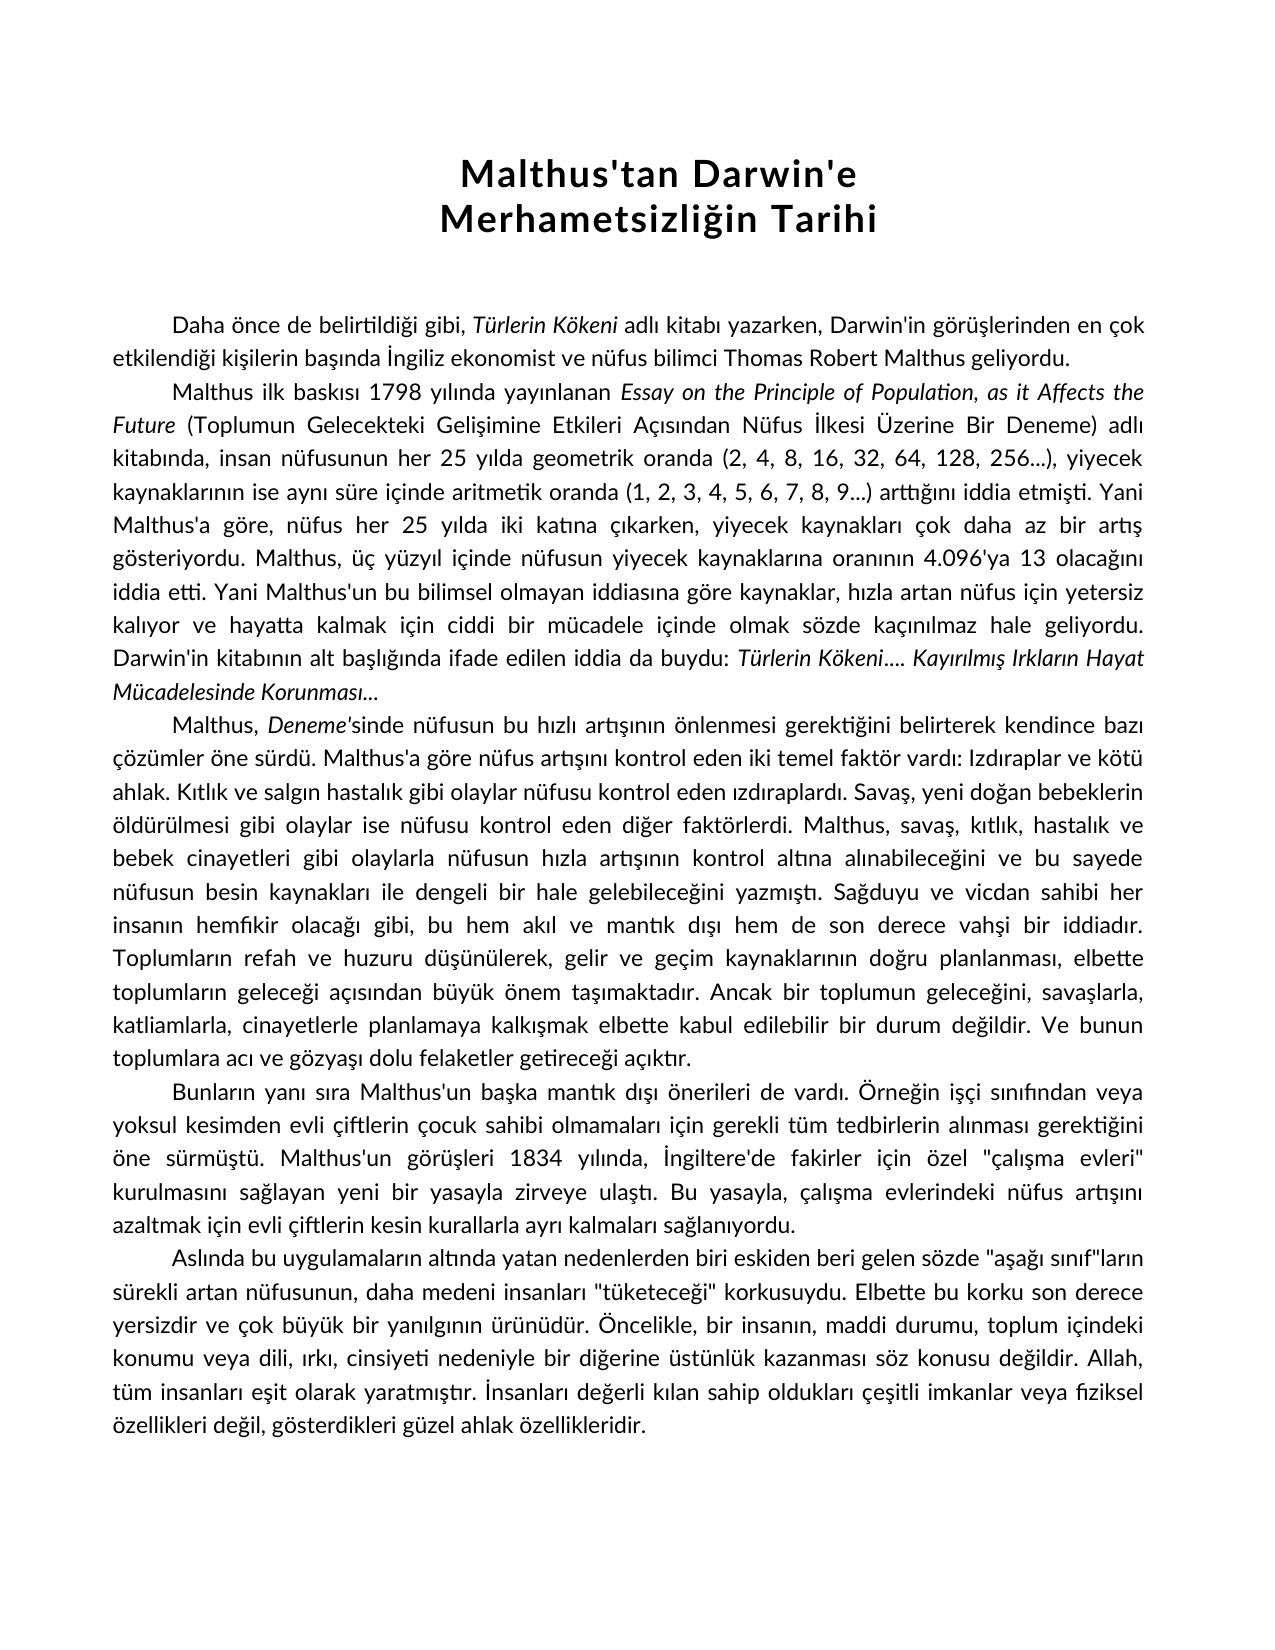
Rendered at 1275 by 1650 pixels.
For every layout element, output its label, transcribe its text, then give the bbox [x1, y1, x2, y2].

text Malthus'tan Darwin'e [112, 150, 1145, 195]
text Bunların yanı sıra Malthus'un başka mantık dışı önerileri de vardı. Örneğin işçi sınıfından veya yoksul kesimden evli çiftlerin çocuk sahibi olmamaları için gerekli tüm tedbirlerin alınması gerektiğini öne sürmüştü. Malthus'un görüşleri 1834 yılında, İngiltere'de fakirler için özel "çalışma evleri" kurulmasını sağlayan yeni bir yasayla zirveye ulaştı. Bu yasayla, çalışma evlerindeki nüfus artışını azaltmak için evli çiftlerin kesin kurallarla ayrı kalmaları sağlanıyordu. [112, 1073, 1145, 1240]
text Malthus ilk baskısı 1798 yılında yayınlanan Essay on the Principle of Population, as it Affects the Future (Toplumun Gelecekteki Gelişimine Etkileri Açısından Nüfus İlkesi Üzerine Bir Deneme) adlı kitabında, insan nüfusunun her 25 yılda geometrik oranda (2, 4, 8, 16, 32, 64, 128, 256...), yiyecek kaynaklarının ise aynı süre içinde aritmetik oranda (1, 2, 3, 4, 5, 6, 7, 8, 9...) arttığını iddia etmişti. Yani Malthus'a göre, nüfus her 25 yılda iki katına çıkarken, yiyecek kaynakları çok daha az bir artış gösteriyordu. Malthus, üç yüzyıl içinde nüfusun yiyecek kaynaklarına oranının 4.096'ya 13 olacağını iddia etti. Yani Malthus'un bu bilimsel olmayan iddiasına göre kaynaklar, hızla artan nüfus için yetersiz kalıyor ve hayatta kalmak için ciddi bir mücadele içinde olmak sözde kaçınılmaz hale geliyordu. Darwin'in kitabının alt başlığında ifade edilen iddia da buydu: Türlerin Kökeni.... Kayırılmış Irkların Hayat Mücadelesinde Korunması... [112, 373, 1145, 707]
text Aslında bu uygulamaların altında yatan nedenlerden biri eskiden beri gelen sözde "aşağı sınıf"ların sürekli artan nüfusunun, daha medeni insanları "tüketeceği" korkusuydu. Elbette bu korku son derece yersizdir ve çok büyük bir yanılgının ürünüdür. Öncelikle, bir insanın, maddi durumu, toplum içindeki konumu veya dili, ırkı, cinsiyeti nedeniyle bir diğerine üstünlük kazanması söz konusu değildir. Allah, tüm insanları eşit olarak yaratmıştır. İnsanları değerli kılan sahip oldukları çeşitli imkanlar veya fiziksel özellikleri değil, gösterdikleri güzel ahlak özellikleridir. [112, 1240, 1145, 1440]
text Daha önce de belirtildiği gibi, Türlerin Kökeni adlı kitabı yazarken, Darwin'in görüşlerinden en çok etkilendiği kişilerin başında İngiliz ekonomist ve nüfus bilimci Thomas Robert Malthus geliyordu. [112, 307, 1145, 373]
text Malthus, Deneme'sinde nüfusun bu hızlı artışının önlenmesi gerektiğini belirterek kendince bazı çözümler öne sürdü. Malthus'a göre nüfus artışını kontrol eden iki temel faktör vardı: Izdıraplar ve kötü ahlak. Kıtlık ve salgın hastalık gibi olaylar nüfusu kontrol eden ızdıraplardı. Savaş, yeni doğan bebeklerin öldürülmesi gibi olaylar ise nüfusu kontrol eden diğer faktörlerdi. Malthus, savaş, kıtlık, hastalık ve bebek cinayetleri gibi olaylarla nüfusun hızla artışının kontrol altına alınabileceğini ve bu sayede nüfusun besin kaynakları ile dengeli bir hale gelebileceğini yazmıştı. Sağduyu ve vicdan sahibi her insanın hemfikir olacağı gibi, bu hem akıl ve mantık dışı hem de son derece vahşi bir iddiadır. Toplumların refah ve huzuru düşünülerek, gelir ve geçim kaynaklarının doğru planlanması, elbette toplumların geleceği açısından büyük önem taşımaktadır. Ancak bir toplumun geleceğini, savaşlarla, katliamlarla, cinayetlerle planlamaya kalkışmak elbette kabul edilebilir bir durum değildir. Ve bunun toplumlara acı ve gözyaşı dolu felaketler getireceği açıktır. [112, 707, 1145, 1073]
text Merhametsizliğin Tarihi [112, 195, 1145, 240]
